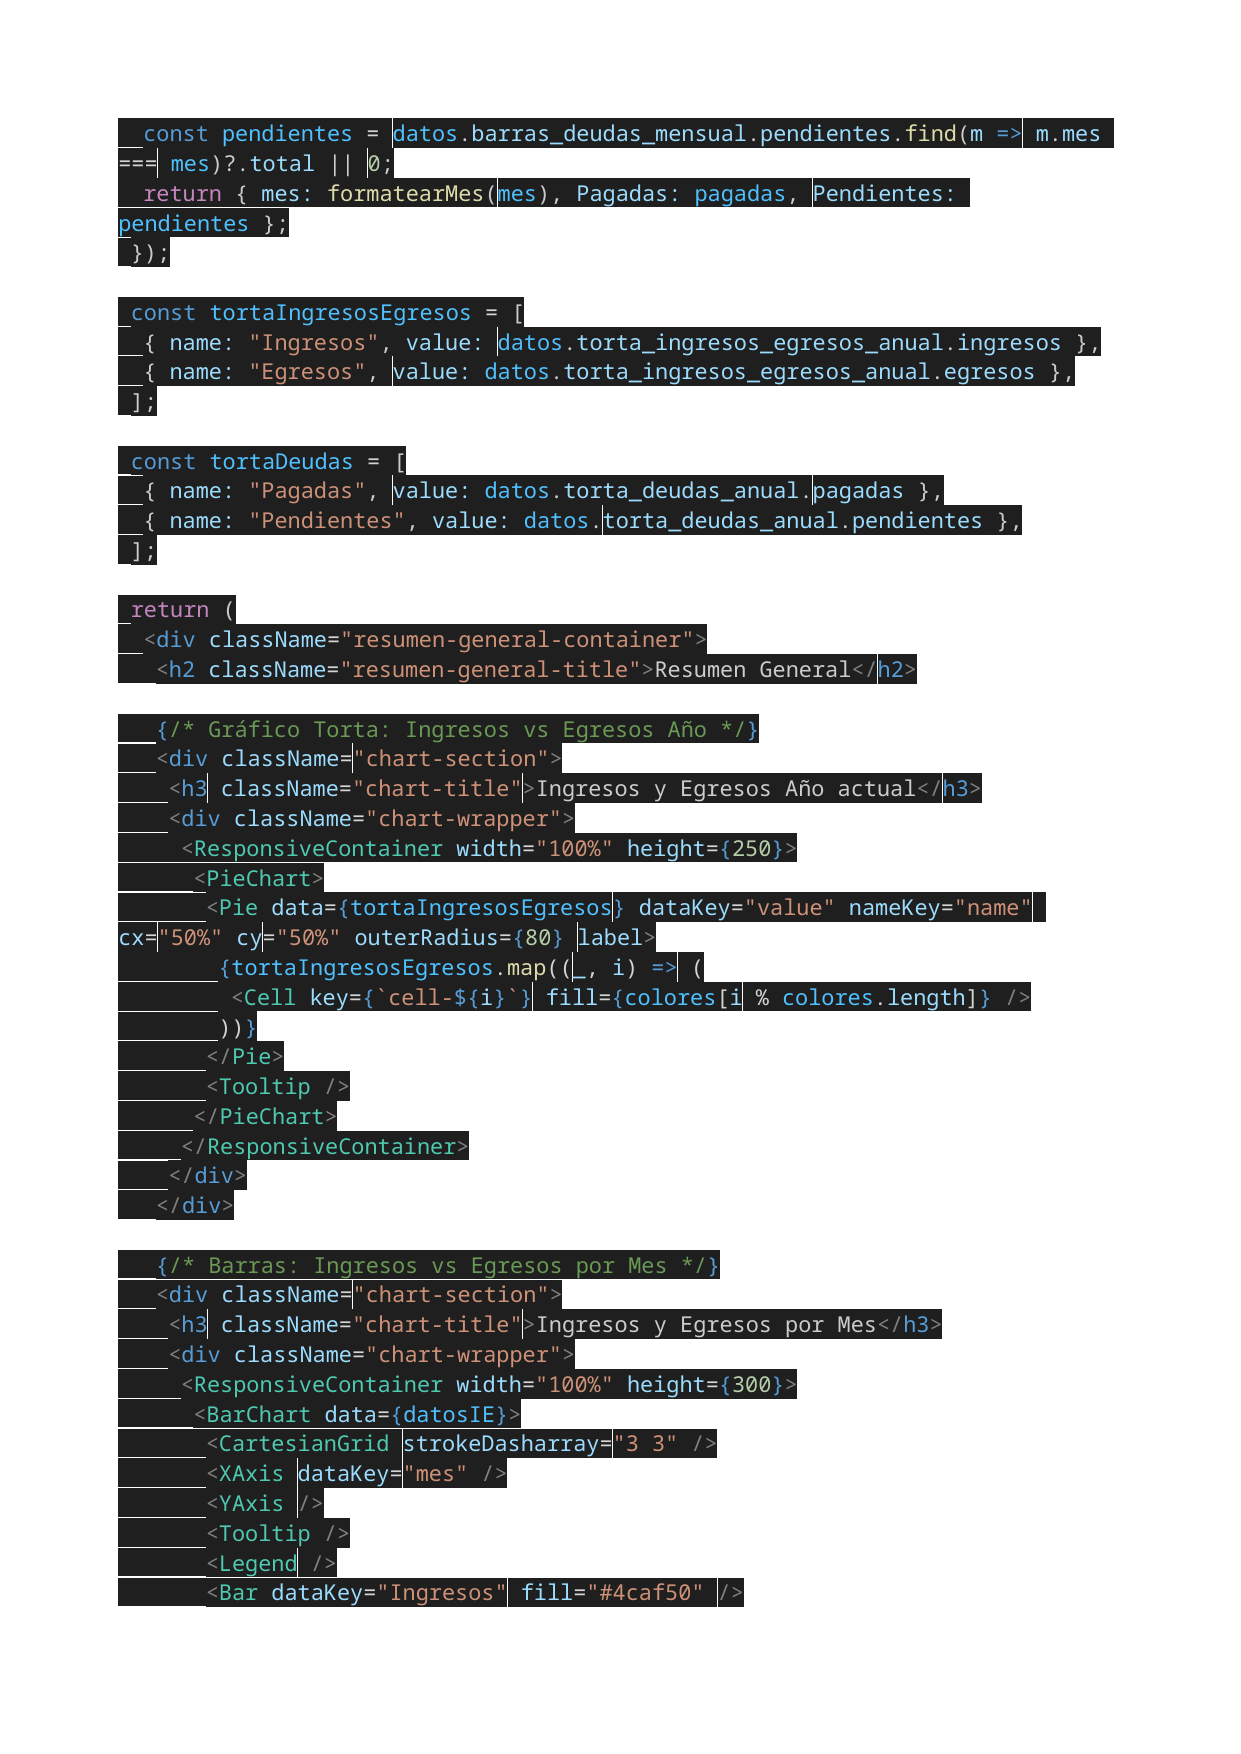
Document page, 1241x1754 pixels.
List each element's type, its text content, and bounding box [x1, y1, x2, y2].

text <h3 className="chart-title">Ingresos y Egresos por Mes</h3> [118, 1309, 1122, 1339]
text const pendientes = datos.barras_deudas_mensual.pendientes.find(m => m.mes === mes)?.total || 0; [118, 118, 1122, 178]
text }); [118, 237, 1122, 267]
text const tortaDeudas = [ [118, 446, 1122, 475]
text return ( [118, 594, 1122, 624]
text <div className="chart-wrapper"> [118, 1339, 1122, 1369]
text {/* Gráfico Torta: Ingresos vs Egresos Año */} [118, 713, 1122, 743]
text { name: "Pagadas", value: datos.torta_deudas_anual.pagadas }, [118, 475, 1122, 505]
text <XAxis dataKey="mes" /> [118, 1458, 1122, 1488]
text </ResponsiveContainer> [118, 1131, 1122, 1160]
text <div className="chart-section"> [118, 743, 1122, 773]
text {tortaIngresosEgresos.map((_, i) => ( [118, 952, 1122, 982]
text </Pie> [118, 1041, 1122, 1071]
text <ResponsiveContainer width="100%" height={250}> [118, 833, 1122, 862]
text ))} [118, 1011, 1122, 1041]
text <div className="chart-section"> [118, 1279, 1122, 1309]
text <Bar dataKey="Ingresos" fill="#4caf50" /> [118, 1577, 1122, 1607]
text <Legend /> [118, 1548, 1122, 1577]
text { name: "Pendientes", value: datos.torta_deudas_anual.pendientes }, [118, 505, 1122, 535]
text </PieChart> [118, 1101, 1122, 1131]
text <div className="chart-wrapper"> [118, 803, 1122, 833]
text { name: "Egresos", value: datos.torta_ingresos_egresos_anual.egresos }, [118, 356, 1122, 386]
text ]; [118, 386, 1122, 416]
text </div> [118, 1160, 1122, 1190]
text <YAxis /> [118, 1488, 1122, 1518]
text <h3 className="chart-title">Ingresos y Egresos Año actual</h3> [118, 773, 1122, 803]
text <ResponsiveContainer width="100%" height={300}> [118, 1369, 1122, 1399]
text ]; [118, 535, 1122, 565]
text <h2 className="resumen-general-title">Resumen General</h2> [118, 654, 1122, 684]
text </div> [118, 1190, 1122, 1220]
text <Cell key={`cell-${i}`} fill={colores[i % colores.length]} /> [118, 982, 1122, 1011]
text <div className="resumen-general-container"> [118, 624, 1122, 654]
text <BarChart data={datosIE}> [118, 1399, 1122, 1428]
text <PieChart> [118, 862, 1122, 892]
text <CartesianGrid strokeDasharray="3 3" /> [118, 1428, 1122, 1458]
text return { mes: formatearMes(mes), Pagadas: pagadas, Pendientes: pendientes }; [118, 178, 1122, 237]
text <Tooltip /> [118, 1518, 1122, 1548]
text <Pie data={tortaIngresosEgresos} dataKey="value" nameKey="name" cx="50%" cy="50%" outerRadius={80} label> [118, 892, 1122, 952]
text { name: "Ingresos", value: datos.torta_ingresos_egresos_anual.ingresos }, [118, 327, 1122, 356]
text {/* Barras: Ingresos vs Egresos por Mes */} [118, 1250, 1122, 1279]
text const tortaIngresosEgresos = [ [118, 297, 1122, 327]
text <Tooltip /> [118, 1071, 1122, 1101]
